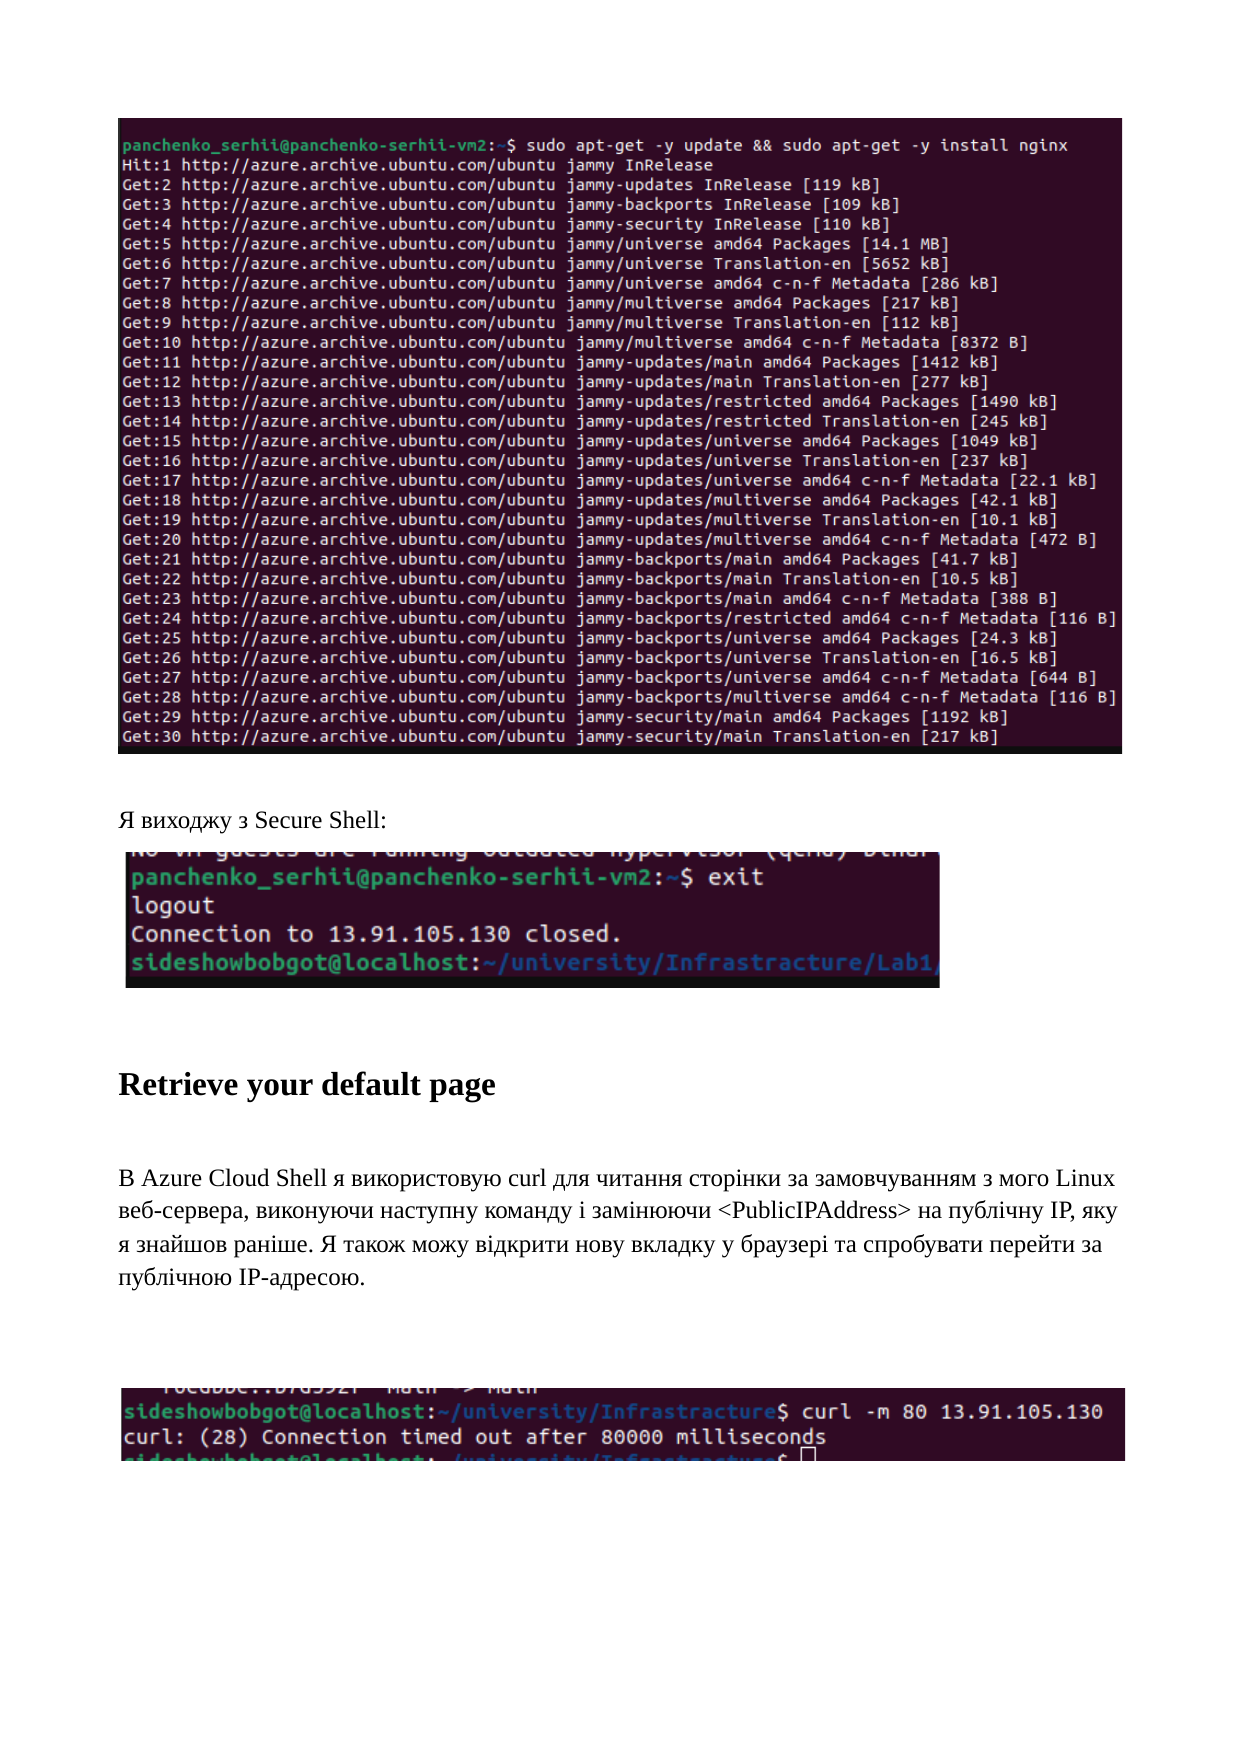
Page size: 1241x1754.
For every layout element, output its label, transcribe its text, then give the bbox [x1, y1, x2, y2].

text В Azure Cloud Shell я використовую curl для читання сторінки за замовчуванням з мого Linux веб-сервера, виконуючи наступну команду і замінюючи <PublicIPAddress> на публічну IP, яку я знайшов раніше. Я також можу відкрити нову вкладку у браузері та спробувати перейти за публічною IP-адресою. [118, 1163, 1122, 1356]
picture [121, 1388, 1126, 1461]
picture [118, 118, 1123, 754]
text Я виходжу з Secure Shell: [118, 805, 1122, 834]
picture [125, 852, 940, 988]
subtitle Retrieve your default page [118, 1064, 1122, 1102]
